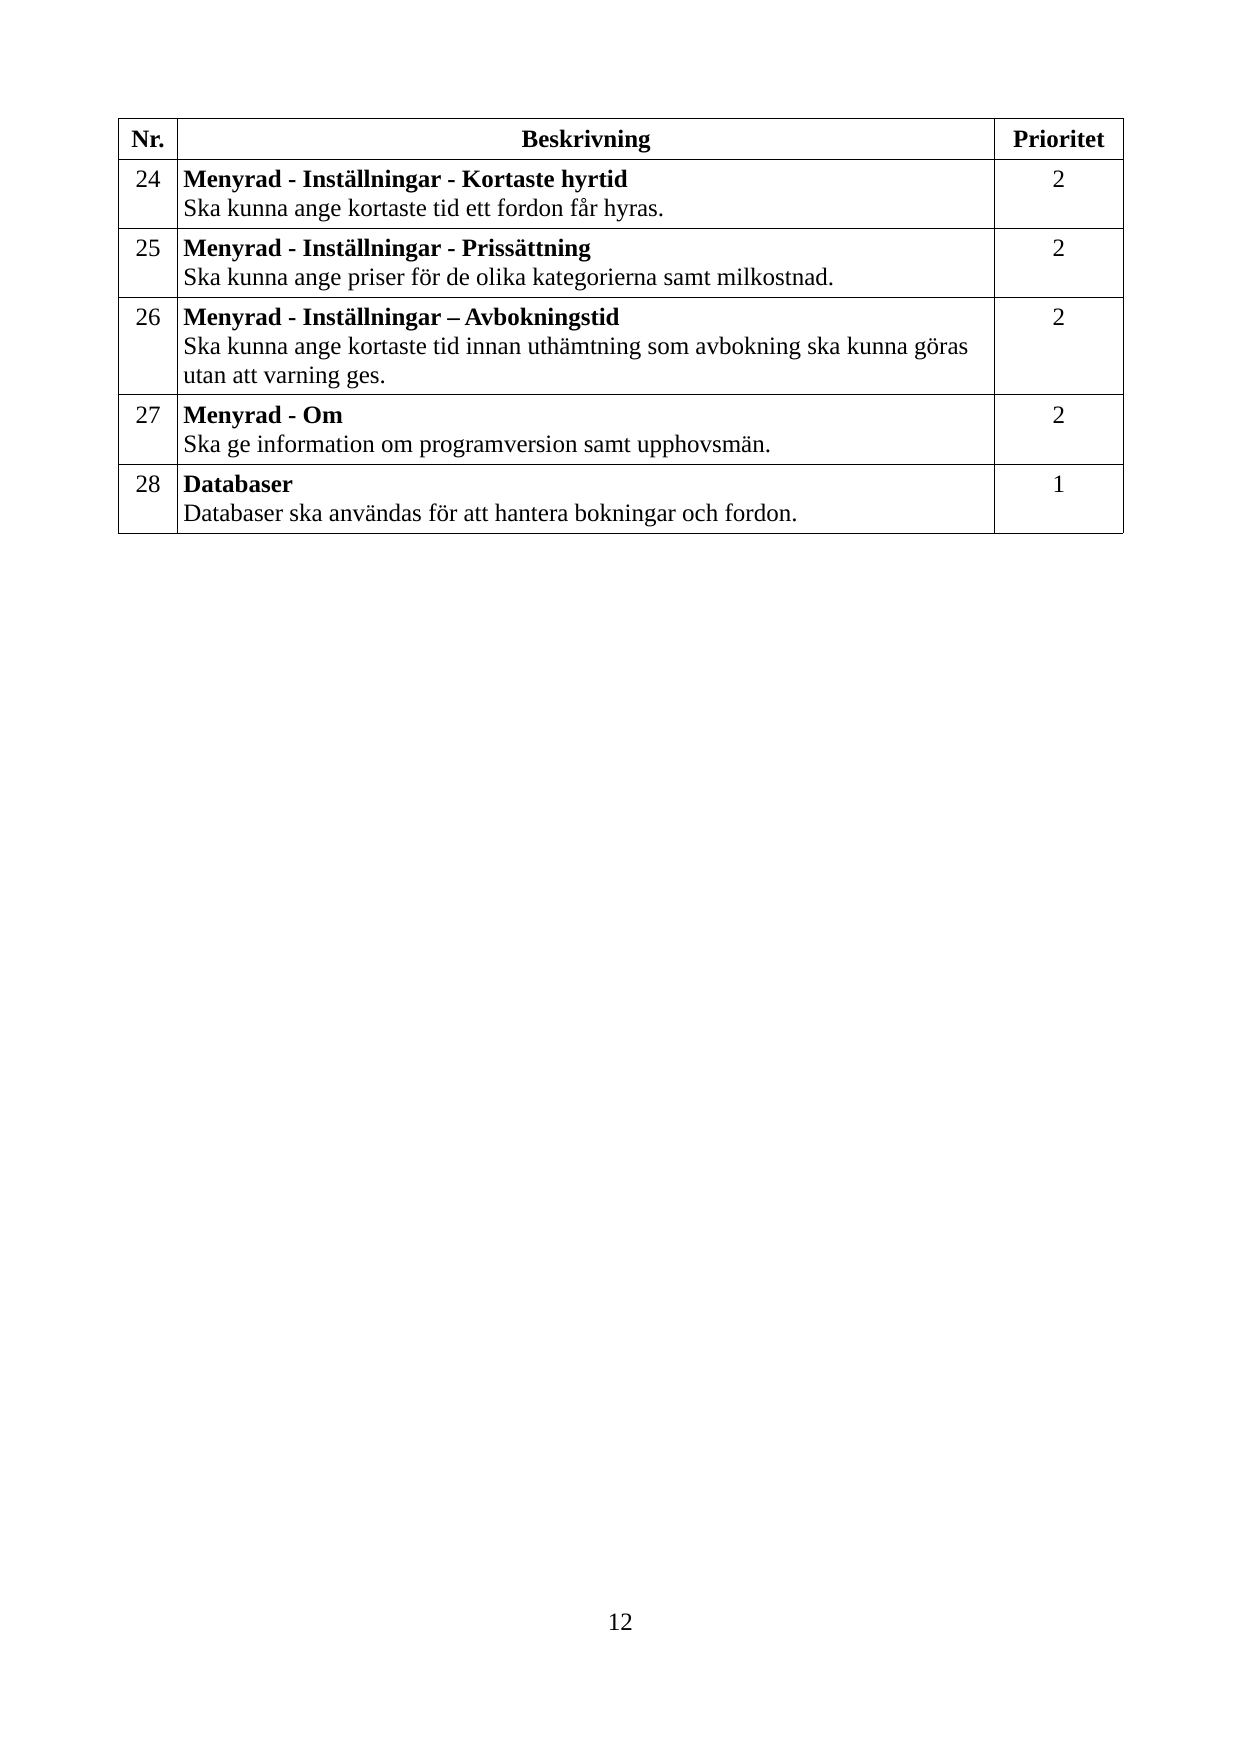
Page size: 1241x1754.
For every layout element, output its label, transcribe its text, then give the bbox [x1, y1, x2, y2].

table_cell 27 [119, 395, 177, 463]
table_cell 26 [119, 298, 177, 394]
table_cell 24 [119, 160, 177, 227]
table_cell Databaser Databaser ska användas för att hantera bokningar och fordon. [178, 465, 994, 532]
table_cell Menyrad - Om Ska ge information om programversion samt upphovsmän. [178, 395, 994, 463]
table_cell 2 [995, 160, 1123, 227]
table_cell 28 [119, 465, 177, 532]
table_cell 1 [995, 465, 1123, 532]
table_cell 2 [995, 298, 1123, 394]
table_cell Menyrad - Inställningar - Kortaste hyrtid Ska kunna ange kortaste tid ett fordon får hyras. [178, 160, 994, 227]
table_cell 2 [995, 395, 1123, 463]
table_cell Menyrad - Inställningar - Prissättning Ska kunna ange priser för de olika kategorierna samt milkostnad. [178, 229, 994, 297]
table_cell 2 [995, 229, 1123, 297]
table_header Prioritet [995, 119, 1123, 158]
table_header Nr. [119, 119, 177, 158]
table_cell Menyrad - Inställningar – Avbokningstid Ska kunna ange kortaste tid innan uthämtning som avbokning ska kunna göras utan att varning ges. [178, 298, 994, 394]
table_cell 25 [119, 229, 177, 297]
table_header Beskrivning [178, 119, 994, 158]
